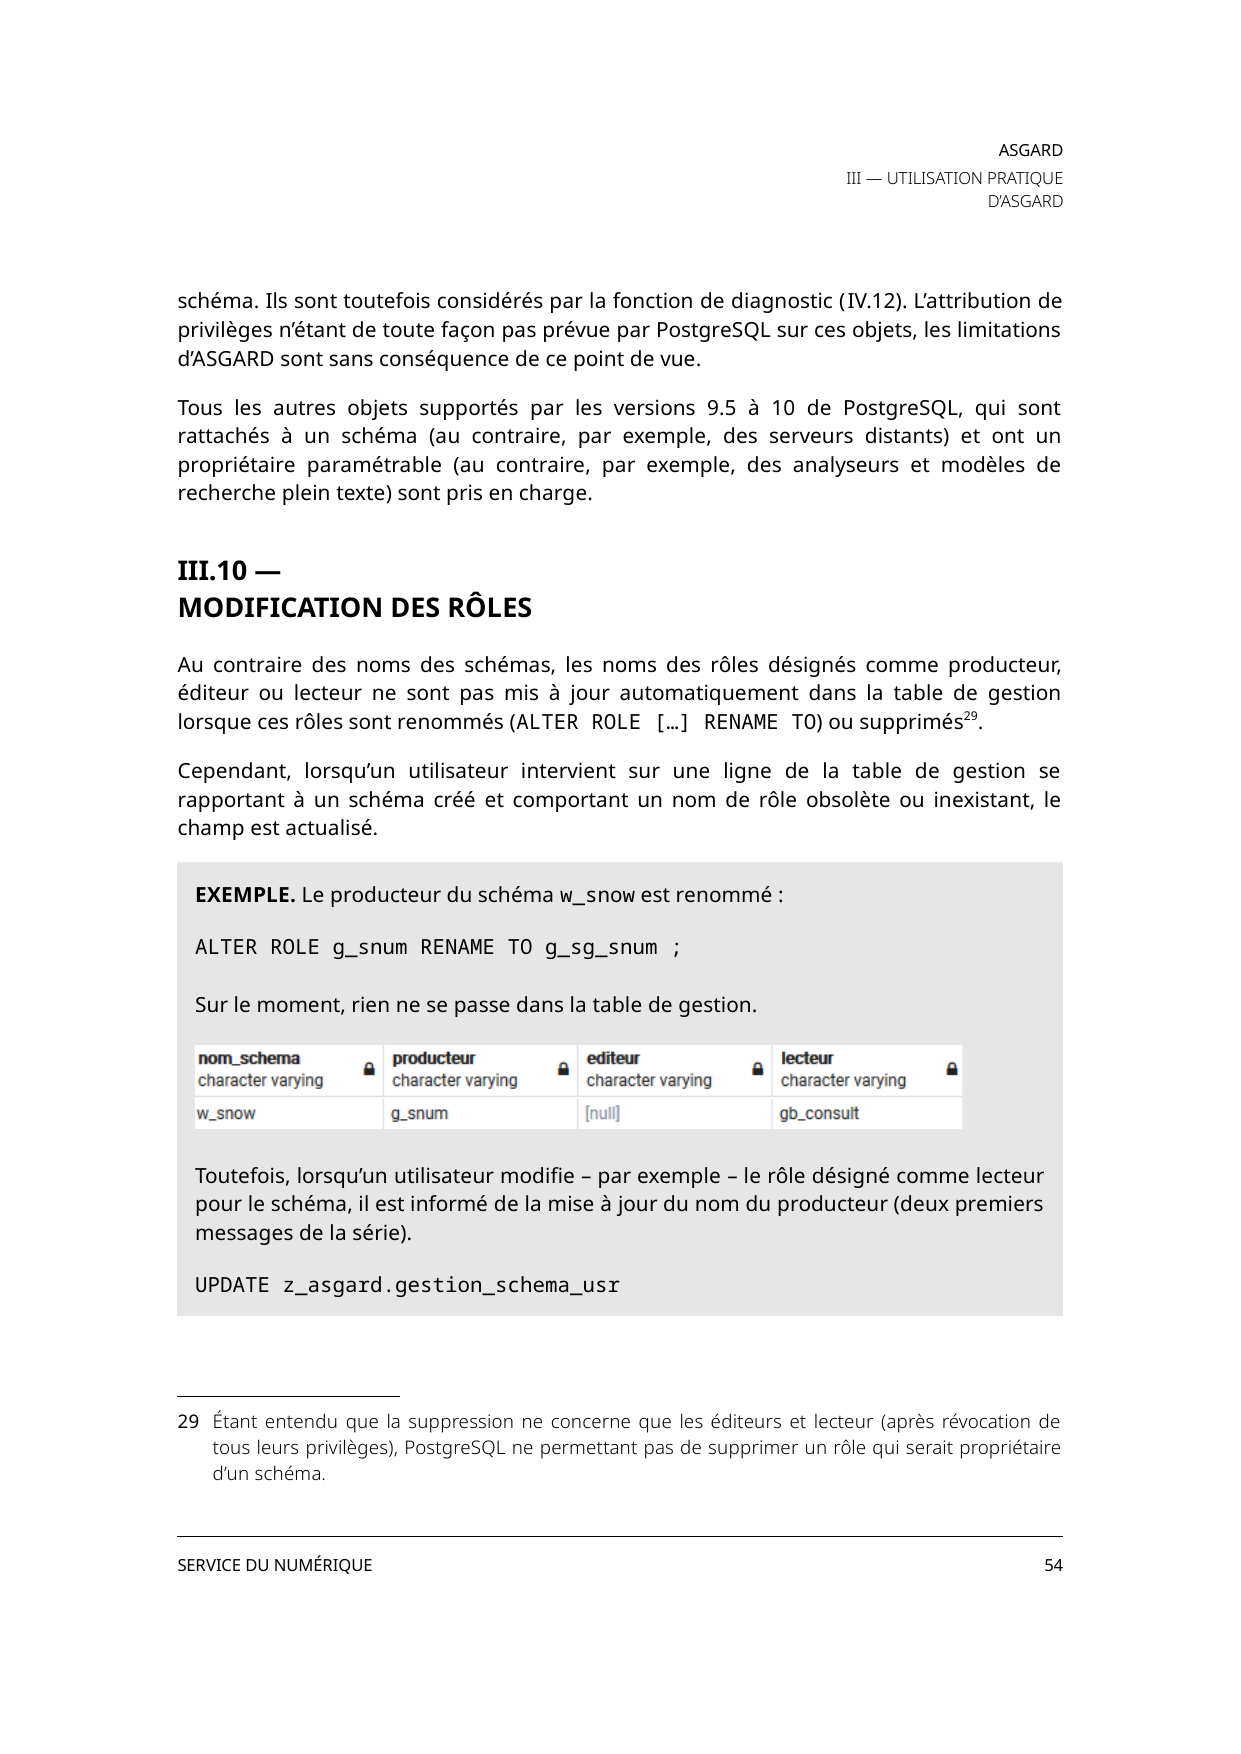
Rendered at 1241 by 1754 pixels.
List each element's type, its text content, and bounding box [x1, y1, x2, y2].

text schéma. Ils sont toutefois considérés par la fonction de diagnostic (IV.12). L’attribution de privilèges n’étant de toute façon pas prévue par PostgreSQL sur ces objets, les limitations d’ASGARD sont sans conséquence de ce point de vue. [177, 286, 1063, 372]
text Exemple. Le producteur du schéma w_snow est renommé : [177, 862, 1063, 908]
text ALTER ROLE g_snum RENAME TO g_sg_snum ; [177, 914, 1063, 961]
text Toutefois, lorsqu’un utilisateur modifie – par exemple – le rôle désigné comme lecteur pour le schéma, il est informé de la mise à jour du nom du producteur (deux premiers messages de la série). [177, 1143, 1063, 1246]
text Tous les autres objets supportés par les versions 9.5 à 10 de PostgreSQL, qui sont rattachés à un schéma (au contraire, par exemple, des serveurs distants) et ont un propriétaire paramétrable (au contraire, par exemple, des analyseurs et modèles de recherche plein texte) sont pris en charge. [177, 393, 1063, 507]
text Au contraire des noms des schémas, les noms des rôles désignés comme producteur, éditeur ou lecteur ne sont pas mis à jour automatiquement dans la table de gestion lorsque ces rôles sont renommés (ALTER ROLE […] RENAME TO) ou supprimés. [177, 650, 1063, 735]
text Sur le moment, rien ne se passe dans la table de gestion. [177, 972, 1063, 1019]
text Cependant, lorsqu’un utilisateur intervient sur une ligne de la table de gestion se rapportant à un schéma créé et comportant un nom de rôle obsolète ou inexistant, le champ est actualisé. [177, 756, 1063, 842]
text Étant entendu que la suppression ne concerne que les éditeurs et lecteur (après révocation de tous leurs privilèges), PostgreSQL ne permettant pas de supprimer un rôle qui serait propriétaire d’un schéma. [177, 1408, 1063, 1486]
picture [194, 1045, 963, 1129]
subtitle Modification des rôles [177, 546, 1063, 628]
text UPDATE z_asgard.gestion_schema_usr [177, 1252, 1063, 1316]
